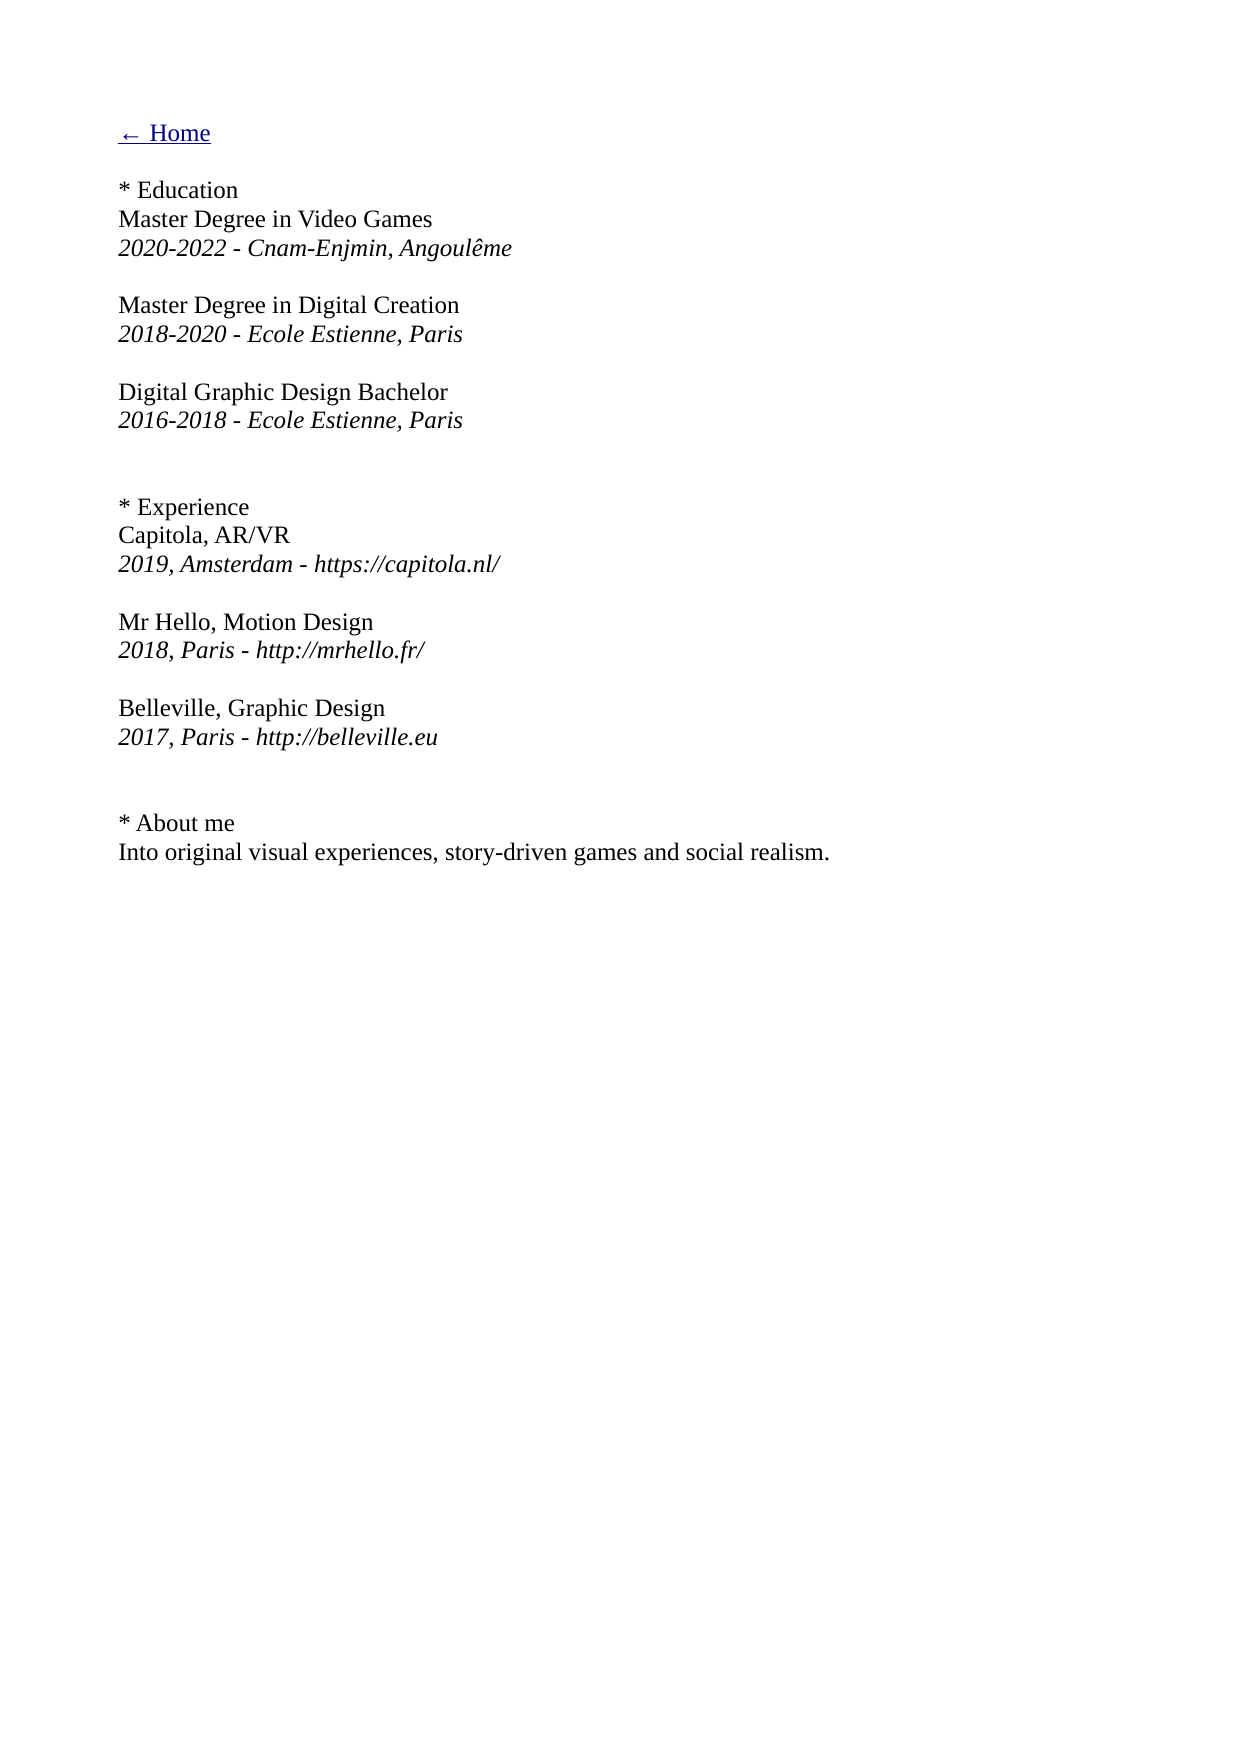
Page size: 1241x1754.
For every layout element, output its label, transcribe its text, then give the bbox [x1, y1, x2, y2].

text ← Home * Education Master Degree in Video Games 2020-2022 - Cnam-Enjmin, Angoulême Master Degree in Digital Creation 2018-2020 - Ecole Estienne, Paris Digital Graphic Design Bachelor 2016-2018 - Ecole Estienne, Paris * Experience Capitola, AR/VR 2019, Amsterdam - https://capitola.nl/ Mr Hello, Motion Design 2018, Paris - http://mrhello.fr/ Belleville, Graphic Design 2017, Paris - http://belleville.eu * About me Into original visual experiences, story-driven games and social realism. [118, 118, 1122, 866]
